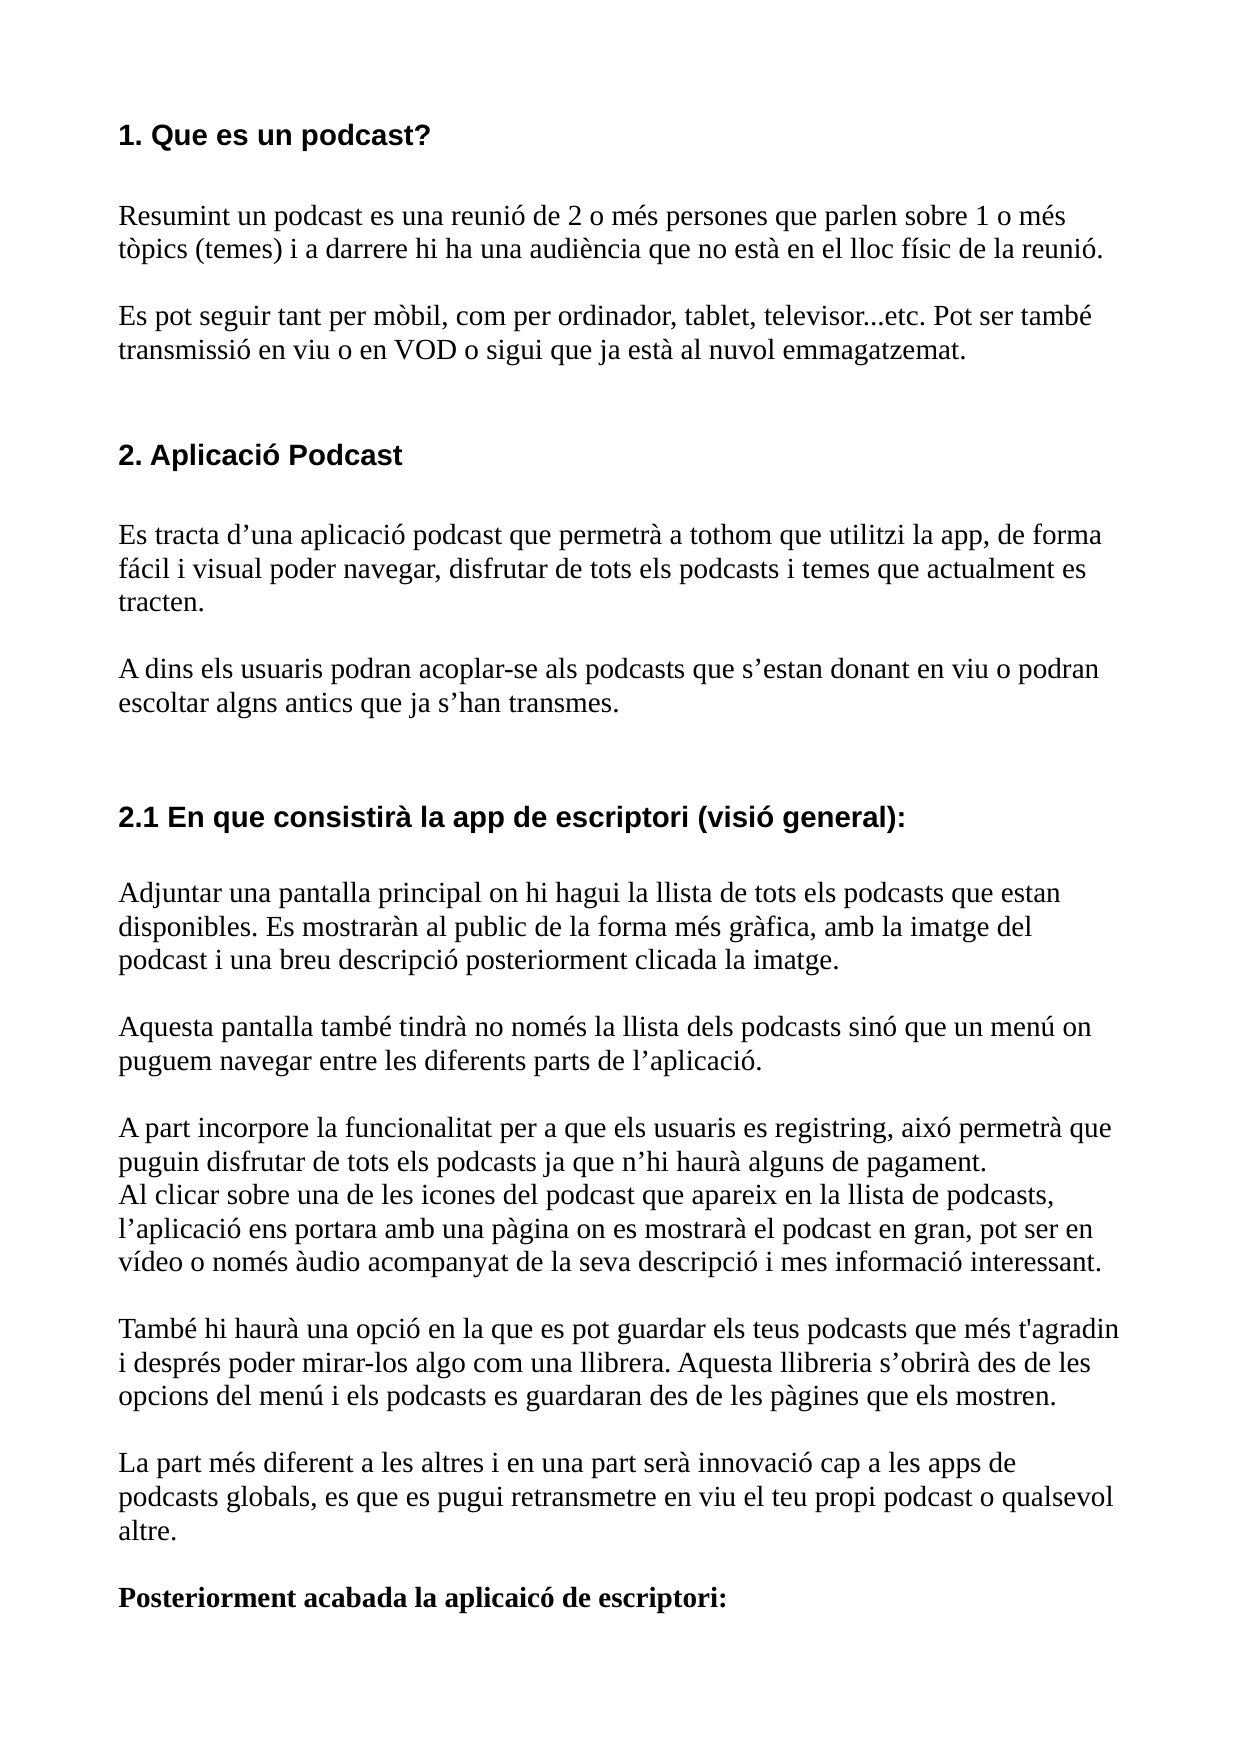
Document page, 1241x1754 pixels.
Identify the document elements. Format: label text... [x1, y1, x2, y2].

subtitle 2.1 En que consistirà la app de escriptori (visió general): [118, 800, 1122, 834]
text Adjuntar una pantalla principal on hi hagui la llista de tots els podcasts que estan disponibles. Es mostraràn al public de la forma més gràfica, amb la imatge del podcast i una breu descripció posteriorment clicada la imatge. [118, 875, 1122, 976]
text Al clicar sobre una de les icones del podcast que apareix en la llista de podcasts, l’aplicació ens portara amb una pàgina on es mostrarà el podcast en gran, pot ser en vídeo o només àudio acompanyat de la seva descripció i mes informació interessant. [118, 1177, 1122, 1278]
text A part incorpore la funcionalitat per a que els usuaris es registring, aixó permetrà que puguin disfrutar de tots els podcasts ja que n’hi haurà alguns de pagament. [118, 1110, 1122, 1177]
subtitle 2. Aplicació Podcast [118, 438, 1122, 471]
subtitle 1. Que es un podcast? [118, 118, 1122, 152]
text Es tracta d’una aplicació podcast que permetrà a tothom que utilitzi la app, de forma fácil i visual poder navegar, disfrutar de tots els podcasts i temes que actualment es tracten. [118, 517, 1122, 618]
text Posteriorment acabada la aplicaicó de escriptori: [118, 1580, 1122, 1613]
text Resumint un podcast es una reunió de 2 o més persones que parlen sobre 1 o més tòpics (temes) i a darrere hi ha una audiència que no està en el lloc físic de la reunió. [118, 198, 1122, 265]
text Aquesta pantalla també tindrà no només la llista dels podcasts sinó que un menú on puguem navegar entre les diferents parts de l’aplicació. [118, 1009, 1122, 1077]
text A dins els usuaris podran acoplar-se als podcasts que s’estan donant en viu o podran escoltar algns antics que ja s’han transmes. [118, 652, 1122, 719]
text La part més diferent a les altres i en una part serà innovació cap a les apps de podcasts globals, es que es pugui retransmetre en viu el teu propi podcast o qualsevol altre. [118, 1446, 1122, 1546]
text Es pot seguir tant per mòbil, com per ordinador, tablet, televisor...etc. Pot ser també transmissió en viu o en VOD o sigui que ja està al nuvol emmagatzemat. [118, 298, 1122, 366]
text També hi haurà una opció en la que es pot guardar els teus podcasts que més t'agradin i després poder mirar-los algo com una llibrera. Aquesta llibreria s’obrirà des de les opcions del menú i els podcasts es guardaran des de les pàgines que els mostren. [118, 1311, 1122, 1412]
